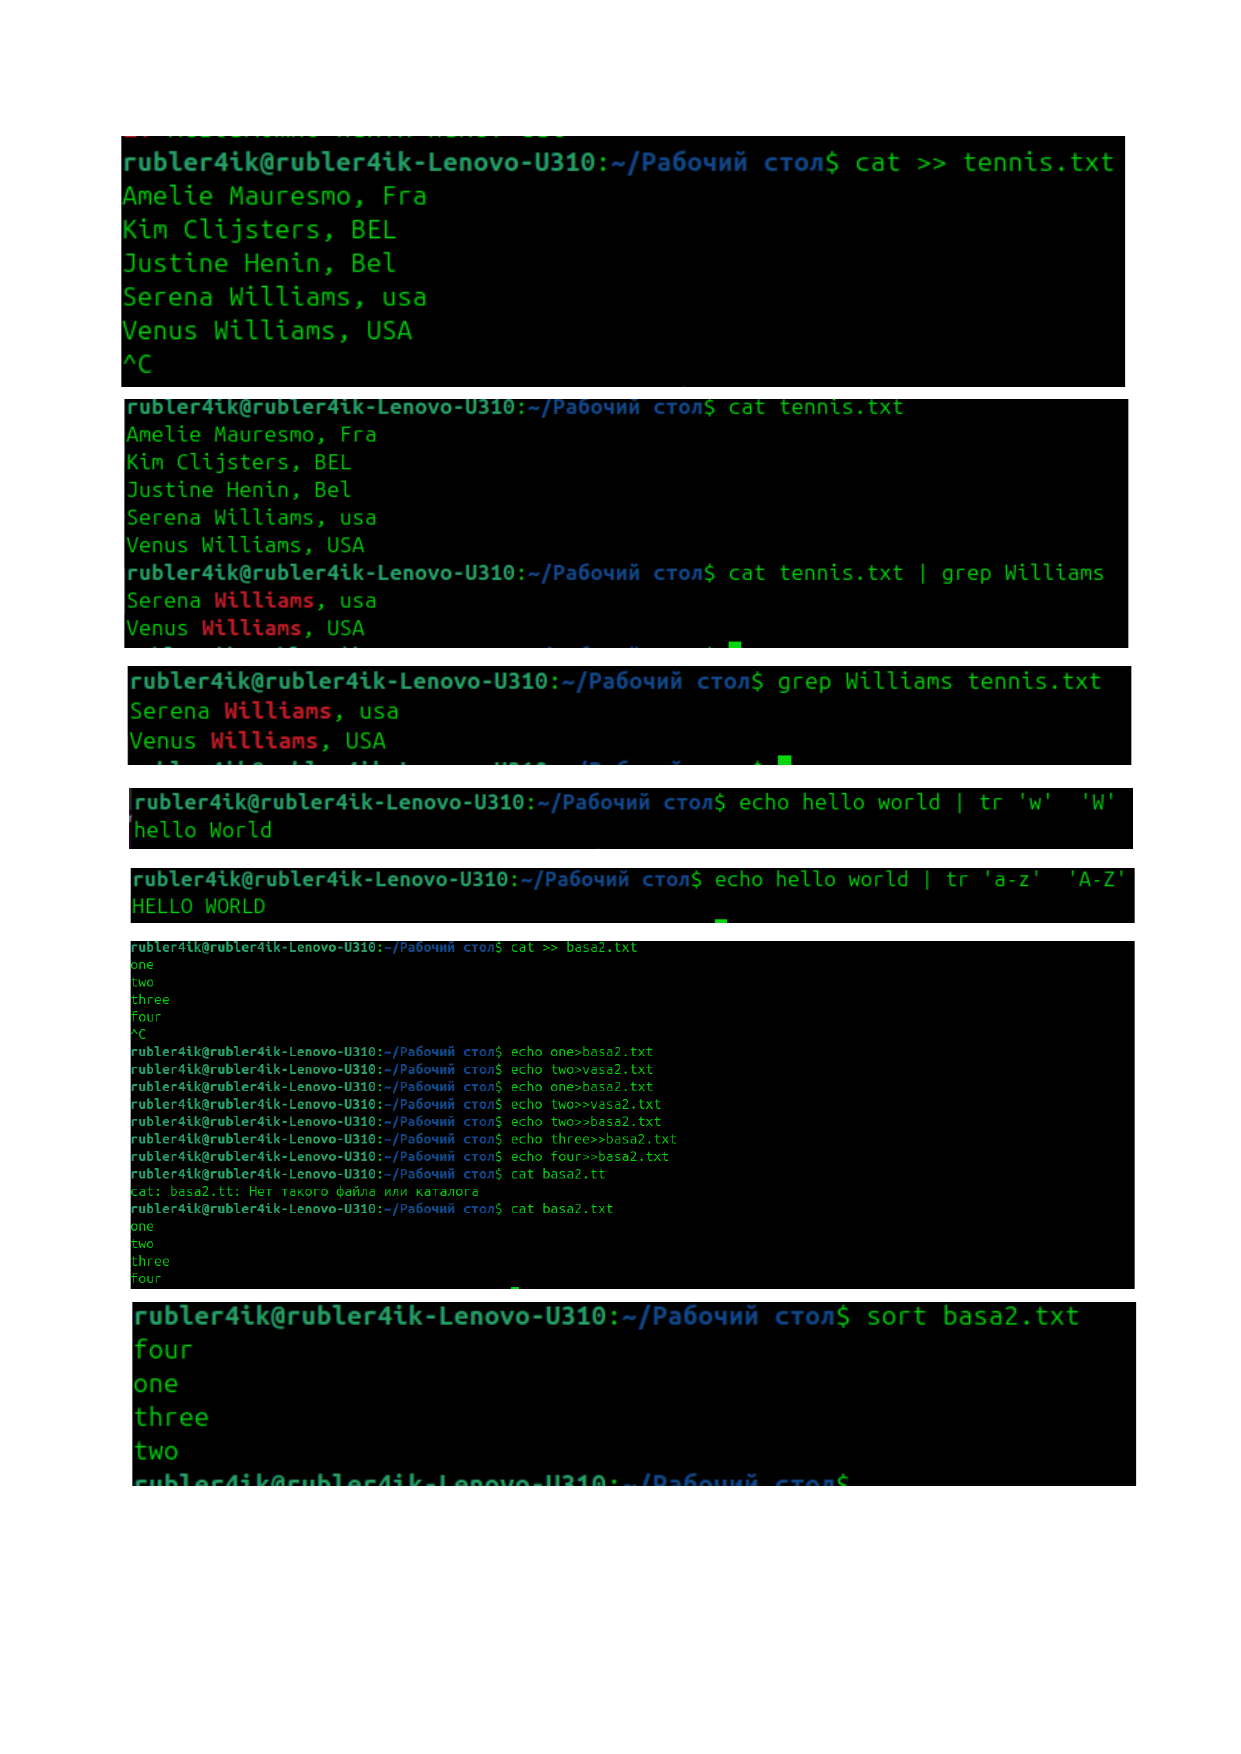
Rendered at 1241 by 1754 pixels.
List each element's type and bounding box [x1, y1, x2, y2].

picture [121, 136, 1126, 387]
picture [130, 868, 1135, 923]
picture [127, 666, 1132, 765]
picture [124, 399, 1129, 648]
picture [129, 788, 1133, 849]
picture [130, 941, 1135, 1289]
picture [132, 1302, 1137, 1486]
